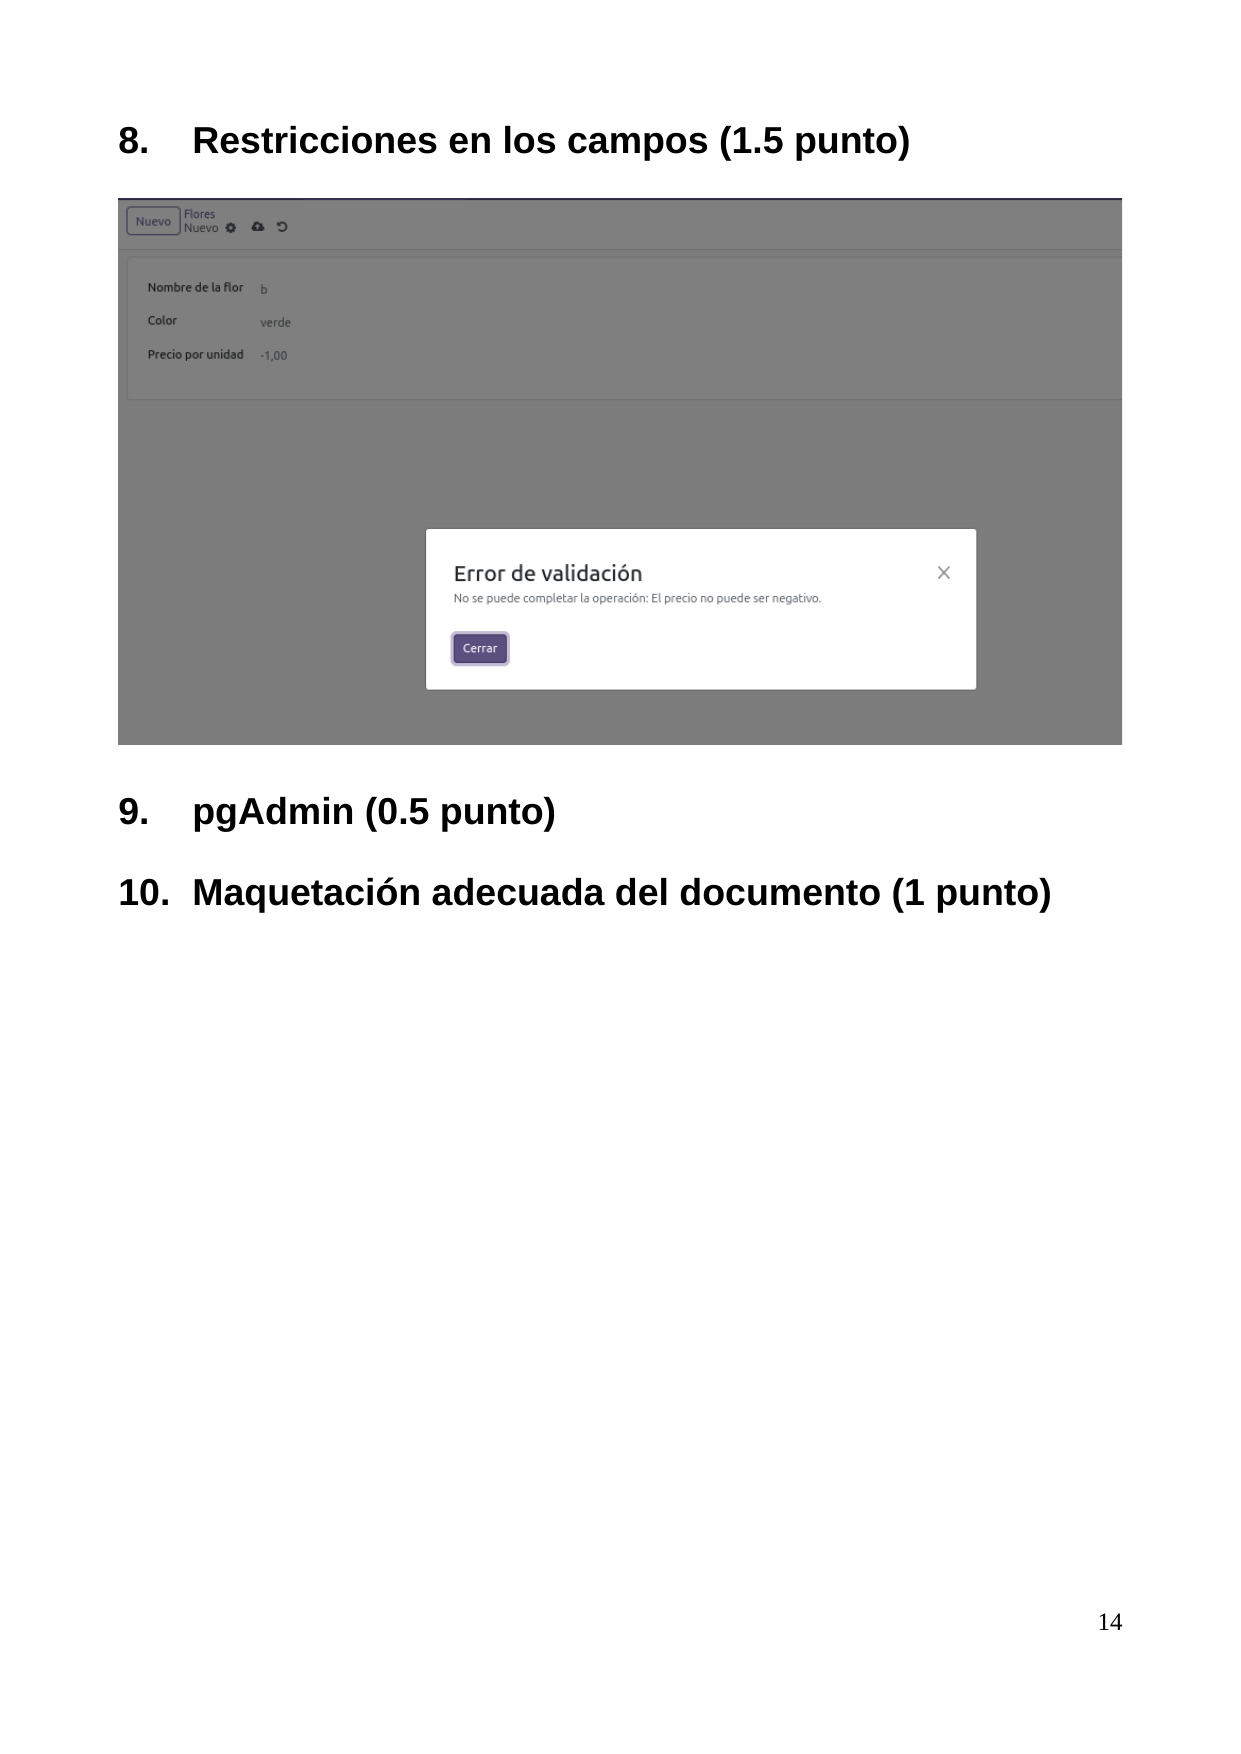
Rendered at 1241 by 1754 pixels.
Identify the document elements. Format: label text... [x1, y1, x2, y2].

subtitle pgAdmin (0.5 punto) [118, 789, 1122, 833]
subtitle Maquetación adecuada del documento (1 punto) [118, 870, 1122, 913]
picture [118, 198, 1123, 745]
subtitle Restricciones en los campos (1.5 punto) [118, 118, 1122, 161]
